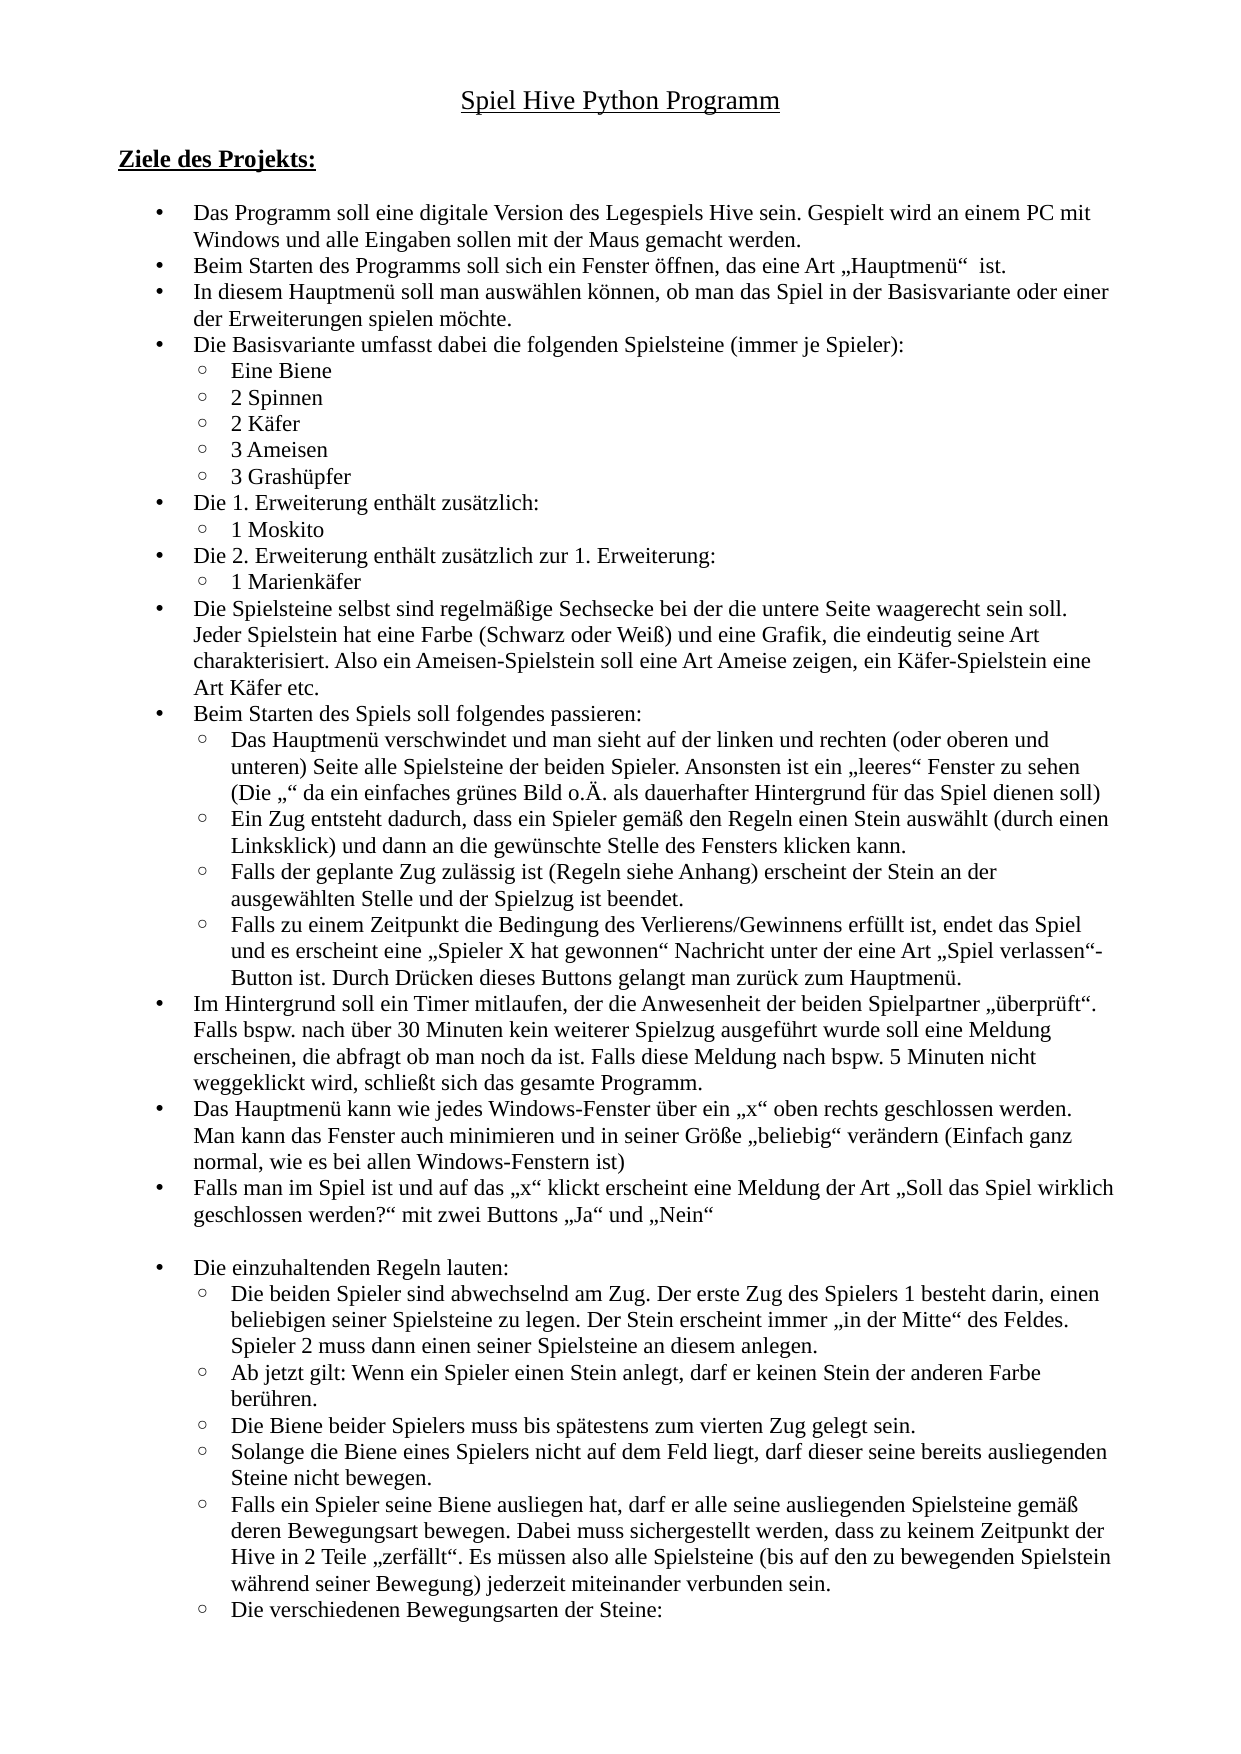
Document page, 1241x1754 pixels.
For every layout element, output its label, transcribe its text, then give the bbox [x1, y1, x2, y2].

list Solange die Biene eines Spielers nicht auf dem Feld liegt, darf dieser seine bereits ausliegenden Steine nicht bewegen. [193, 1438, 1122, 1491]
list Spieler 2 muss dann einen seiner Spielsteine an diesem anlegen. [193, 1333, 1122, 1359]
list Die verschiedenen Bewegungsarten der Steine: [193, 1596, 1122, 1622]
list Man kann das Fenster auch minimieren und in seiner Größe „beliebig“ verändern (Einfach ganz normal, wie es bei allen Windows-Fenstern ist) [156, 1122, 1122, 1174]
list Falls ein Spieler seine Biene ausliegen hat, darf er alle seine ausliegenden Spielsteine gemäß deren Bewegungsart bewegen. Dabei muss sichergestellt werden, dass zu keinem Zeitpunkt der Hive in 2 Teile „zerfällt“. Es müssen also alle Spielsteine (bis auf den zu bewegenden Spielstein während seiner Bewegung) jederzeit miteinander verbunden sein. [193, 1491, 1122, 1596]
list Das Programm soll eine digitale Version des Legespiels Hive sein. Gespielt wird an einem PC mit Windows und alle Eingaben sollen mit der Maus gemacht werden. [156, 199, 1122, 252]
list Falls zu einem Zeitpunkt die Bedingung des Verlierens/Gewinnens erfüllt ist, endet das Spiel und es erscheint eine „Spieler X hat gewonnen“ Nachricht unter der eine Art „Spiel verlassen“-Button ist. Durch Drücken dieses Buttons gelangt man zurück zum Hauptmenü. [193, 911, 1122, 990]
list 2 Spinnen [193, 384, 1122, 410]
list 2 Käfer [193, 410, 1122, 437]
list Im Hintergrund soll ein Timer mitlaufen, der die Anwesenheit der beiden Spielpartner „überprüft“. Falls bspw. nach über 30 Minuten kein weiterer Spielzug ausgeführt wurde soll eine Meldung erscheinen, die abfragt ob man noch da ist. Falls diese Meldung nach bspw. 5 Minuten nicht weggeklickt wird, schließt sich das gesamte Programm. [156, 990, 1122, 1095]
list 3 Ameisen [193, 437, 1122, 463]
list Eine Biene [193, 357, 1122, 384]
list Beim Starten des Spiels soll folgendes passieren: [156, 700, 1122, 726]
text Spiel Hive Python Programm [118, 84, 1122, 116]
list 1 Moskito [193, 516, 1122, 542]
list Ein Zug entsteht dadurch, dass ein Spieler gemäß den Regeln einen Stein auswählt (durch einen Linksklick) und dann an die gewünschte Stelle des Fensters klicken kann. [193, 806, 1122, 858]
list Falls man im Spiel ist und auf das „x“ klickt erscheint eine Meldung der Art „Soll das Spiel wirklich geschlossen werden?“ mit zwei Buttons „Ja“ und „Nein“ [156, 1174, 1122, 1227]
list Die 1. Erweiterung enthält zusätzlich: [156, 489, 1122, 516]
list Die 2. Erweiterung enthält zusätzlich zur 1. Erweiterung: [156, 542, 1122, 568]
list Die Biene beider Spielers muss bis spätestens zum vierten Zug gelegt sein. [193, 1412, 1122, 1438]
text Ziele des Projekts: [118, 144, 1122, 173]
list Die Spielsteine selbst sind regelmäßige Sechsecke bei der die untere Seite waagerecht sein soll. Jeder Spielstein hat eine Farbe (Schwarz oder Weiß) und eine Grafik, die eindeutig seine Art charakterisiert. Also ein Ameisen-Spielstein soll eine Art Ameise zeigen, ein Käfer-Spielstein eine Art Käfer etc. [156, 595, 1122, 700]
list Das Hauptmenü kann wie jedes Windows-Fenster über ein „x“ oben rechts geschlossen werden. [156, 1095, 1122, 1122]
list Falls der geplante Zug zulässig ist (Regeln siehe Anhang) erscheint der Stein an der ausgewählten Stelle und der Spielzug ist beendet. [193, 858, 1122, 911]
list In diesem Hauptmenü soll man auswählen können, ob man das Spiel in der Basisvariante oder einer der Erweiterungen spielen möchte. [156, 278, 1122, 331]
list 3 Grashüpfer [193, 463, 1122, 489]
list Das Hauptmenü verschwindet und man sieht auf der linken und rechten (oder oberen und unteren) Seite alle Spielsteine der beiden Spieler. Ansonsten ist ein „leeres“ Fenster zu sehen (Die „“ da ein einfaches grünes Bild o.Ä. als dauerhafter Hintergrund für das Spiel dienen soll) [193, 726, 1122, 806]
list Die einzuhaltenden Regeln lauten: [156, 1253, 1122, 1280]
list Ab jetzt gilt: Wenn ein Spieler einen Stein anlegt, darf er keinen Stein der anderen Farbe berühren. [193, 1359, 1122, 1412]
list 1 Marienkäfer [193, 568, 1122, 595]
list Die beiden Spieler sind abwechselnd am Zug. Der erste Zug des Spielers 1 besteht darin, einen beliebigen seiner Spielsteine zu legen. Der Stein erscheint immer „in der Mitte“ des Feldes. [193, 1280, 1122, 1333]
list Beim Starten des Programms soll sich ein Fenster öffnen, das eine Art „Hauptmenü“ ist. [156, 252, 1122, 278]
list Die Basisvariante umfasst dabei die folgenden Spielsteine (immer je Spieler): [156, 331, 1122, 357]
